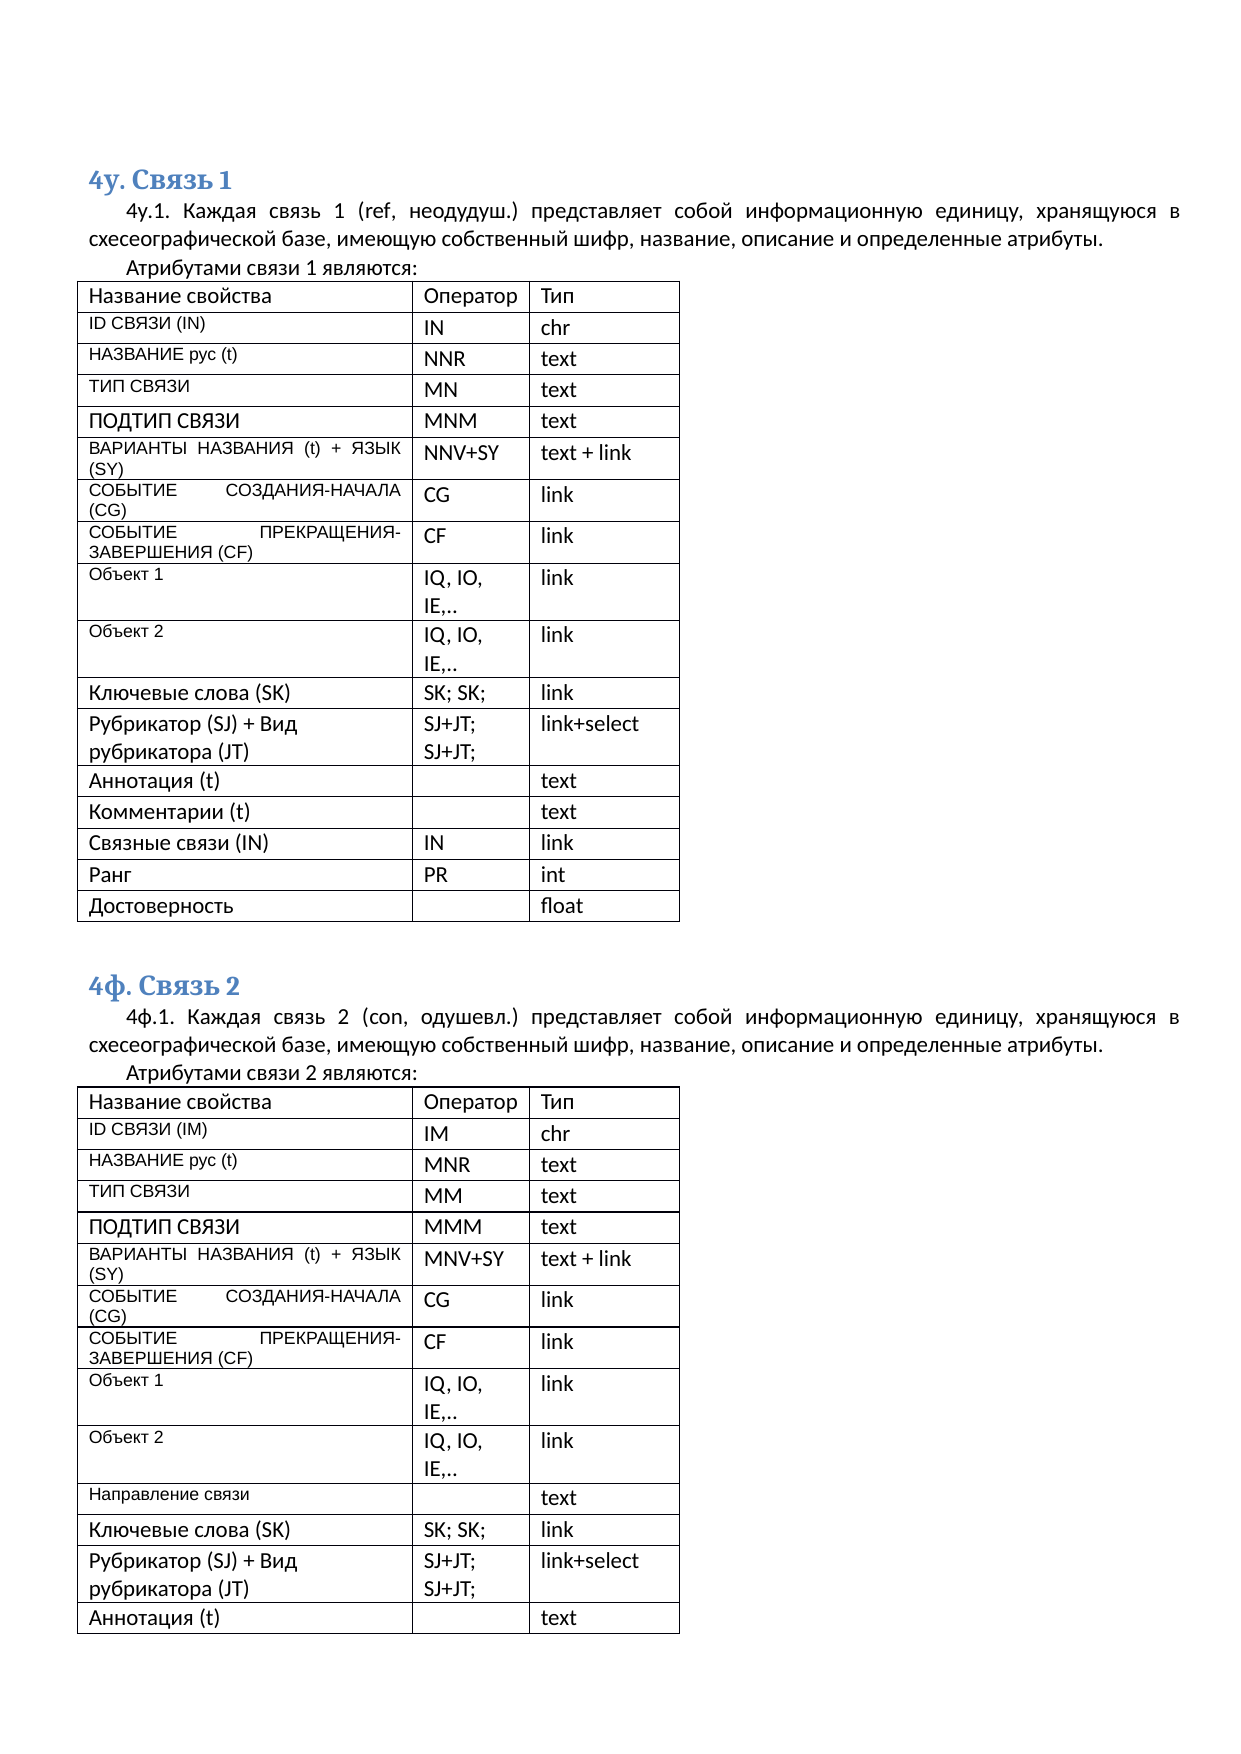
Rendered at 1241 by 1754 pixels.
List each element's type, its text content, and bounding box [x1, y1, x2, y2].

table_cell link [530, 1426, 679, 1482]
table_header Тип [530, 1088, 679, 1118]
table_cell CG [413, 480, 529, 521]
table_cell Ключевые слова (SK) [78, 678, 412, 708]
text 4ф.1. Каждая связь 2 (con, одушевл.) представляет собой информационную единицу, хранящуюся в схесеографической базе, имеющую собственный шифр, название, описание и определенные атрибуты. [88, 1002, 1181, 1058]
table_cell link+select [530, 1546, 679, 1602]
table_cell СОБЫТИЕ СОЗДАНИЯ-НАЧАЛА (CG) [78, 480, 412, 521]
table_cell IN [413, 313, 529, 343]
table_cell СОБЫТИЕ СОЗДАНИЯ-НАЧАЛА (CG) [78, 1286, 412, 1326]
table_cell ПОДТИП СВЯЗИ [78, 407, 412, 437]
subtitle 4у. Связь 1 [88, 165, 1181, 197]
table_header Название свойства [78, 282, 412, 312]
table_cell Ранг [78, 860, 412, 890]
table_cell chr [530, 313, 679, 343]
table_cell Направление связи [78, 1484, 412, 1514]
table_cell text [530, 1603, 679, 1633]
table_cell MMM [413, 1213, 529, 1243]
subtitle 4ф. Связь 2 [88, 971, 1181, 1002]
table_cell link [530, 480, 679, 521]
table_cell [413, 891, 529, 921]
table_header Тип [530, 282, 679, 312]
table_cell NNR [413, 344, 529, 374]
table_cell link [530, 1515, 679, 1545]
table_cell MM [413, 1181, 529, 1211]
table_cell PR [413, 860, 529, 890]
table_cell SK; SK; [413, 678, 529, 708]
table_cell MN [413, 375, 529, 406]
table_cell text [530, 375, 679, 406]
text 4у.1. Каждая связь 1 (ref, неодудуш.) представляет собой информационную единицу, хранящуюся в схесеографической базе, имеющую собственный шифр, название, описание и определенные атрибуты. [88, 197, 1181, 253]
table_header Оператор [413, 282, 529, 312]
table_cell Рубрикатор (SJ) + Вид рубрикатора (JT) [78, 709, 412, 765]
text Атрибутами связи 1 являются: [88, 253, 1181, 281]
table_cell IQ, IO, IE,.. [413, 1369, 529, 1425]
table_cell float [530, 891, 679, 921]
table_cell link [530, 829, 679, 859]
table_cell MNR [413, 1150, 529, 1180]
table_cell link [530, 1286, 679, 1326]
table_cell chr [530, 1119, 679, 1149]
table_cell ID СВЯЗИ (IN) [78, 313, 412, 343]
table_cell IQ, IO, IE,.. [413, 1426, 529, 1482]
table_cell СОБЫТИЕ ПРЕКРАЩЕНИЯ-ЗАВЕРШЕНИЯ (CF) [78, 522, 412, 562]
table_cell НАЗВАНИЕ рус (t) [78, 1150, 412, 1180]
table_cell ВАРИАНТЫ НАЗВАНИЯ (t) + ЯЗЫК (SY) [78, 438, 412, 479]
table_cell ВАРИАНТЫ НАЗВАНИЯ (t) + ЯЗЫК (SY) [78, 1244, 412, 1284]
table_cell text [530, 766, 679, 796]
table_cell [413, 766, 529, 796]
table_cell SJ+JT; SJ+JT; [413, 709, 529, 765]
table_cell SK; SK; [413, 1515, 529, 1545]
table_cell ПОДТИП СВЯЗИ [78, 1213, 412, 1243]
table_cell Аннотация (t) [78, 1603, 412, 1633]
text Атрибутами связи 2 являются: [88, 1058, 1181, 1086]
table_cell Ключевые слова (SK) [78, 1515, 412, 1545]
table_cell IQ, IO, IE,.. [413, 621, 529, 677]
table_cell ID СВЯЗИ (IM) [78, 1119, 412, 1149]
table_cell Связные связи (IN) [78, 829, 412, 859]
table_cell [413, 1484, 529, 1514]
table_cell Объект 1 [78, 1369, 412, 1425]
table_cell int [530, 860, 679, 890]
table_header Оператор [413, 1088, 529, 1118]
table_cell text + link [530, 1244, 679, 1284]
table_cell Аннотация (t) [78, 766, 412, 796]
table_cell CF [413, 1328, 529, 1368]
table_cell link+select [530, 709, 679, 765]
table_cell link [530, 564, 679, 619]
table_cell text [530, 407, 679, 437]
table_cell IN [413, 829, 529, 859]
table_cell НАЗВАНИЕ рус (t) [78, 344, 412, 374]
table_cell text [530, 1181, 679, 1211]
table_cell Достоверность [78, 891, 412, 921]
table_cell SJ+JT; SJ+JT; [413, 1546, 529, 1602]
table_cell CG [413, 1286, 529, 1326]
table_cell link [530, 1369, 679, 1425]
table_cell Объект 1 [78, 564, 412, 619]
table_cell CF [413, 522, 529, 562]
table_cell Объект 2 [78, 1426, 412, 1482]
table_cell text + link [530, 438, 679, 479]
table_cell СОБЫТИЕ ПРЕКРАЩЕНИЯ-ЗАВЕРШЕНИЯ (CF) [78, 1328, 412, 1368]
table_cell Объект 2 [78, 621, 412, 677]
table_cell link [530, 621, 679, 677]
table_cell link [530, 522, 679, 562]
table_cell text [530, 344, 679, 374]
table_cell text [530, 1150, 679, 1180]
table_cell NNV+SY [413, 438, 529, 479]
table_cell Комментарии (t) [78, 797, 412, 827]
table_cell text [530, 797, 679, 827]
table_cell link [530, 1328, 679, 1368]
table_cell Рубрикатор (SJ) + Вид рубрикатора (JT) [78, 1546, 412, 1602]
table_cell ТИП СВЯЗИ [78, 1181, 412, 1211]
table_cell ТИП СВЯЗИ [78, 375, 412, 406]
table_cell MNM [413, 407, 529, 437]
table_cell MNV+SY [413, 1244, 529, 1284]
table_cell text [530, 1484, 679, 1514]
table_cell [413, 797, 529, 827]
table_cell IQ, IO, IE,.. [413, 564, 529, 619]
table_cell link [530, 678, 679, 708]
table_header Название свойства [78, 1088, 412, 1118]
table_cell [413, 1603, 529, 1633]
table_cell text [530, 1213, 679, 1243]
table_cell IM [413, 1119, 529, 1149]
